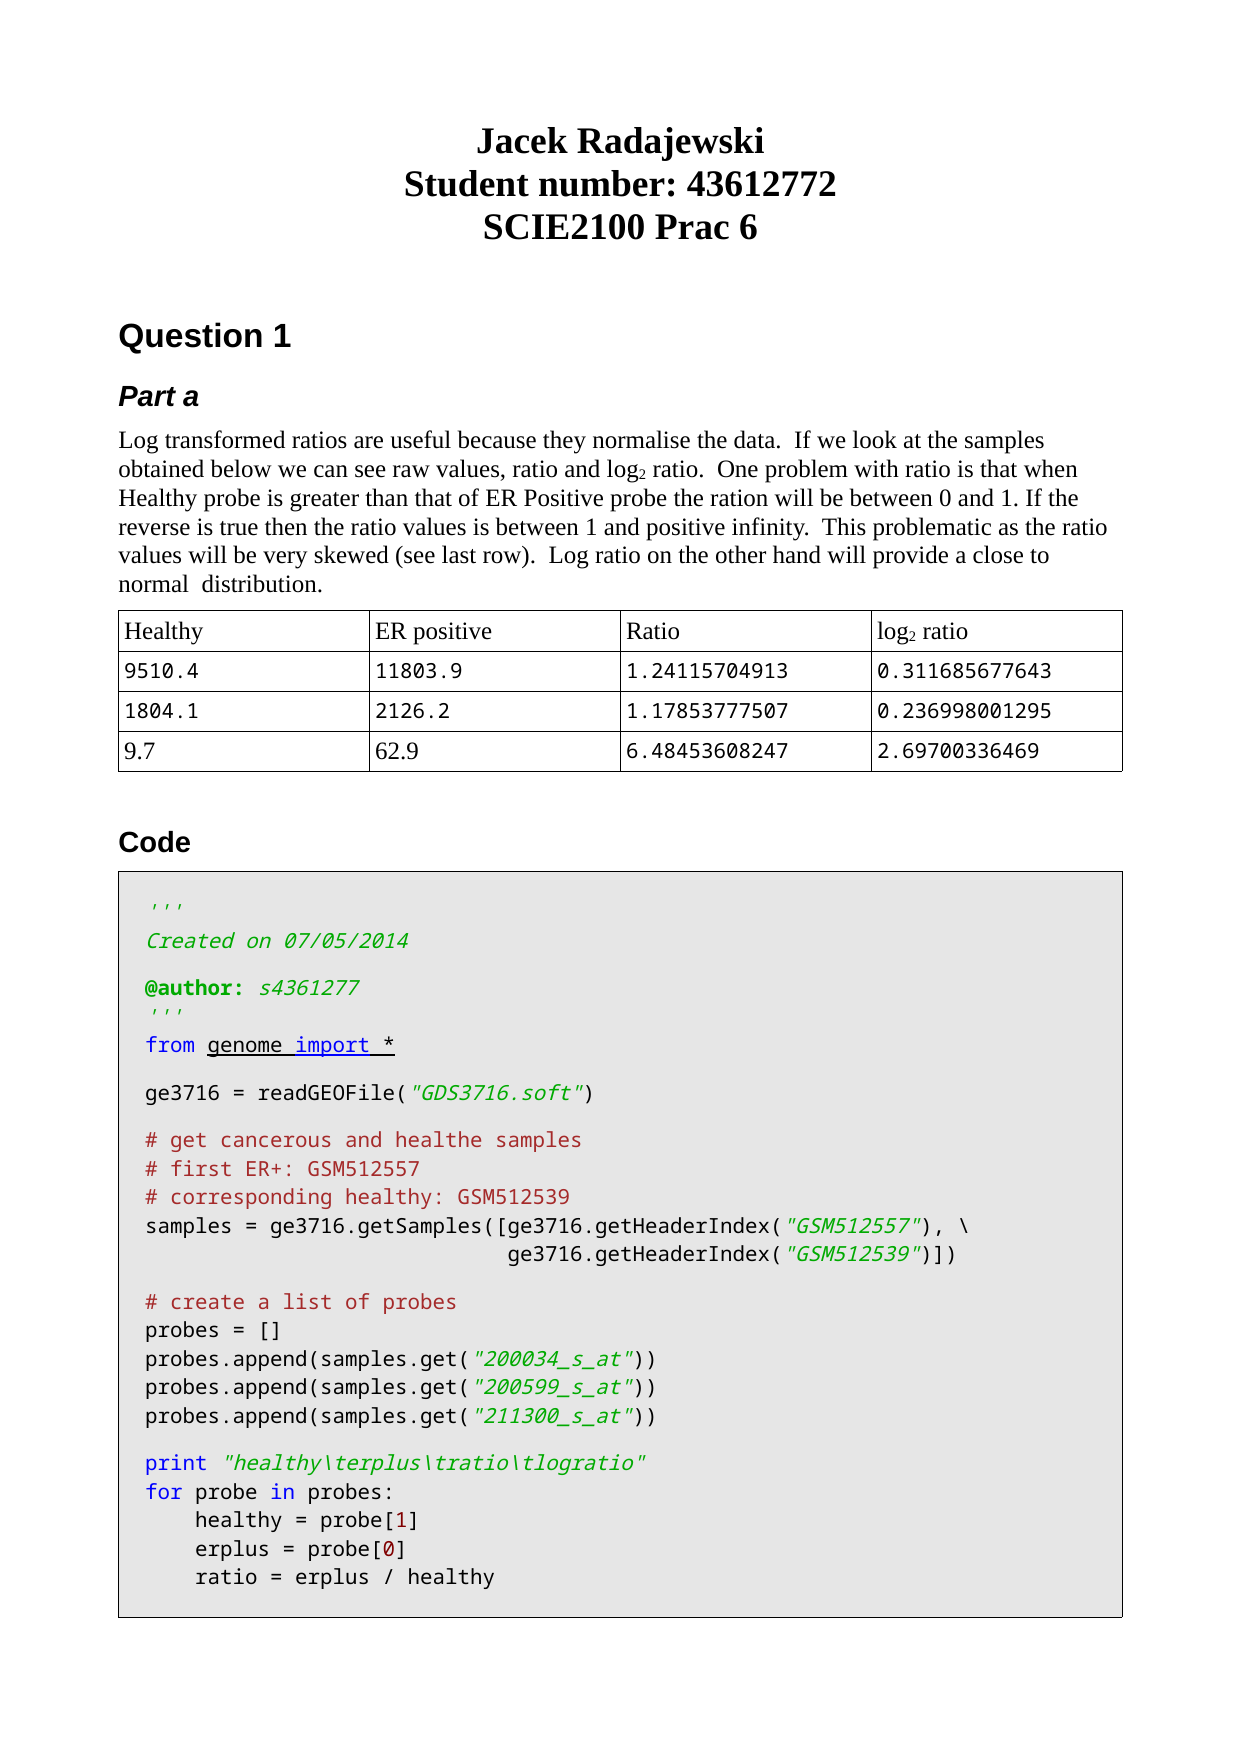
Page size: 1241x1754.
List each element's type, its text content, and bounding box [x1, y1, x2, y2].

text probes = [] [119, 1289, 1122, 1317]
text SCIE2100 Prac 6 [118, 204, 1122, 247]
text samples = ge3716.getSamples([ge3716.getHeaderIndex("GSM512557"), \ [119, 1184, 1122, 1213]
text ''' [119, 975, 1122, 1004]
subtitle Question 1 [118, 316, 1122, 354]
table_header Ratio [621, 611, 871, 651]
text # get cancerous and healthe samples [119, 1099, 1122, 1127]
text probes.append(samples.get("200599_s_at")) [119, 1346, 1122, 1374]
table_cell 2126.2 [370, 692, 620, 731]
text Student number: 43612772 [118, 161, 1122, 204]
table_cell 0.311685677643 [872, 652, 1122, 691]
text # create a list of probes [119, 1260, 1122, 1289]
text ratio = erplus / healthy [119, 1535, 1122, 1617]
text erplus = probe[0] [119, 1507, 1122, 1535]
text ge3716.getHeaderIndex("GSM512539")]) [119, 1213, 1122, 1241]
table_cell 11803.9 [370, 652, 620, 691]
text Log transformed ratios are useful because they normalise the data. If we look at the samples obtained below we can see raw values, ratio and log2 ratio. One problem with ratio is that when Healthy probe is greater than that of ER Positive probe the ration will be between 0 and 1. If the reverse is true then the ratio values is between 1 and positive infinity. This problematic as the ratio values will be very skewed (see last row). Log ratio on the other hand will provide a close to normal distribution. [118, 425, 1122, 598]
text probes.append(samples.get("200034_s_at")) [119, 1317, 1122, 1346]
text print "healthy\terplus\tratio\tlogratio" [119, 1422, 1122, 1450]
text # corresponding healthy: GSM512539 [119, 1156, 1122, 1184]
text from genome import * [119, 1004, 1122, 1032]
table_header Healthy [119, 611, 369, 651]
text for probe in probes: [119, 1450, 1122, 1478]
text ''' [119, 872, 1122, 899]
text probes.append(samples.get("211300_s_at")) [119, 1374, 1122, 1402]
table_cell 1.17853777507 [621, 692, 871, 731]
text healthy = probe[1] [119, 1478, 1122, 1507]
table_header ER positive [370, 611, 620, 651]
table_header log2 ratio [872, 611, 1122, 651]
table_cell 62.9 [370, 732, 620, 771]
text # first ER+: GSM512557 [119, 1127, 1122, 1156]
subtitle Code [118, 825, 1122, 858]
table_cell 9.7 [119, 732, 369, 771]
table_cell 2.69700336469 [872, 732, 1122, 771]
table_cell 9510.4 [119, 652, 369, 691]
text Created on 07/05/2014 [119, 899, 1122, 928]
text @author: s4361277 [119, 947, 1122, 975]
table_cell 0.236998001295 [872, 692, 1122, 731]
subtitle Part a [118, 379, 1122, 413]
text Jacek Radajewski [118, 118, 1122, 161]
text ge3716 = readGEOFile("GDS3716.soft") [119, 1051, 1122, 1080]
table_cell 1.24115704913 [621, 652, 871, 691]
table_cell 1804.1 [119, 692, 369, 731]
table_cell 6.48453608247 [621, 732, 871, 771]
